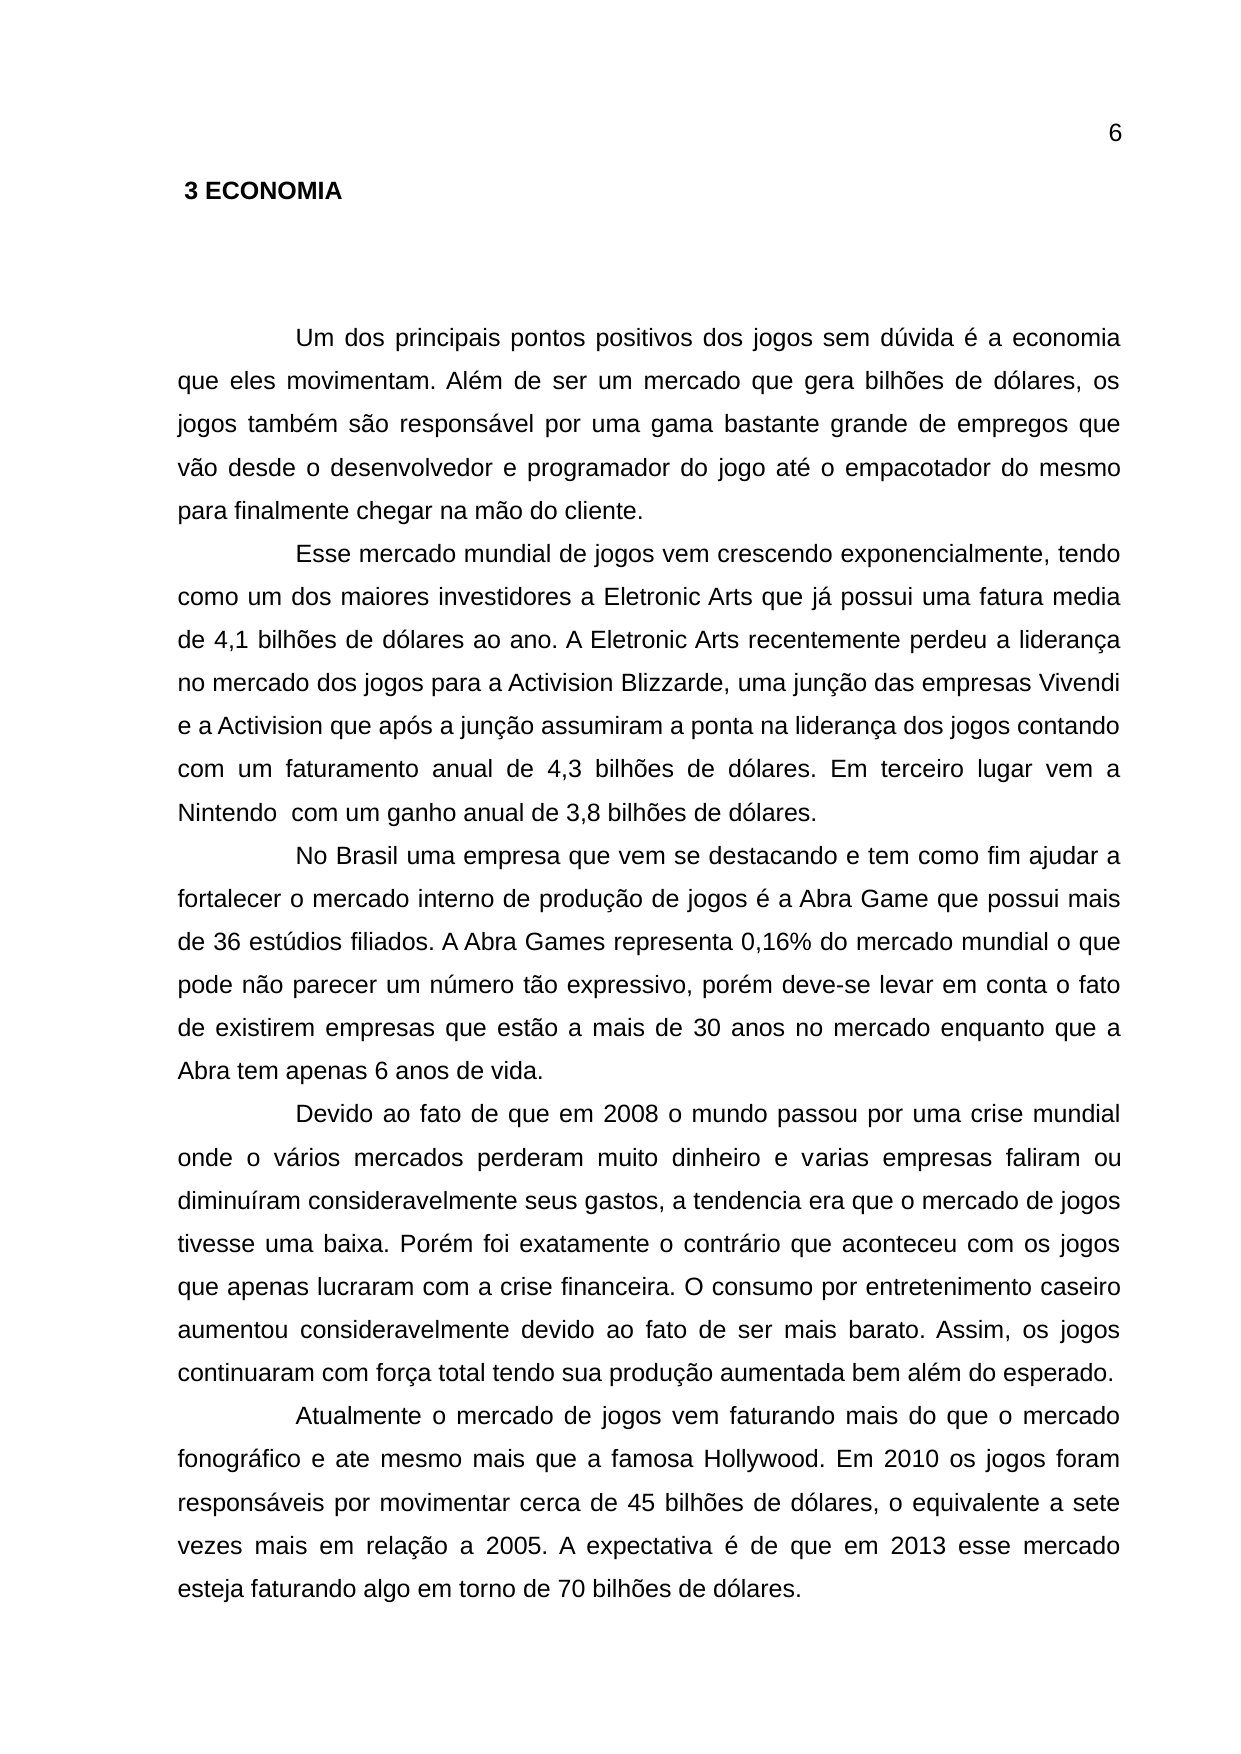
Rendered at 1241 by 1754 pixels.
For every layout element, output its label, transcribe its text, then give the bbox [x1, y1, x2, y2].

text Devido ao fato de que em 2008 o mundo passou por uma crise mundial onde o vários mercados perderam muito dinheiro e varias empresas faliram ou diminuíram consideravelmente seus gastos, a tendencia era que o mercado de jogos tivesse uma baixa. Porém foi exatamente o contrário que aconteceu com os jogos que apenas lucraram com a crise financeira. O consumo por entretenimento caseiro aumentou consideravelmente devido ao fato de ser mais barato. Assim, os jogos continuaram com força total tendo sua produção aumentada bem além do esperado. [177, 1099, 1122, 1387]
list Economia [177, 176, 1122, 205]
text Esse mercado mundial de jogos vem crescendo exponencialmente, tendo como um dos maiores investidores a Eletronic Arts que já possui uma fatura media de 4,1 bilhões de dólares ao ano. A Eletronic Arts recentemente perdeu a liderança no mercado dos jogos para a Activision Blizzarde, uma junção das empresas Vivendi e a Activision que após a junção assumiram a ponta na liderança dos jogos contando com um faturamento anual de 4,3 bilhões de dólares. Em terceiro lugar vem a Nintendo com um ganho anual de 3,8 bilhões de dólares. [177, 539, 1122, 826]
text Atualmente o mercado de jogos vem faturando mais do que o mercado fonográfico e ate mesmo mais que a famosa Hollywood. Em 2010 os jogos foram responsáveis por movimentar cerca de 45 bilhões de dólares, o equivalente a sete vezes mais em relação a 2005. A expectativa é de que em 2013 esse mercado esteja faturando algo em torno de 70 bilhões de dólares. [177, 1401, 1122, 1603]
text No Brasil uma empresa que vem se destacando e tem como fim ajudar a fortalecer o mercado interno de produção de jogos é a Abra Game que possui mais de 36 estúdios filiados. A Abra Games representa 0,16% do mercado mundial o que pode não parecer um número tão expressivo, porém deve-se levar em conta o fato de existirem empresas que estão a mais de 30 anos no mercado enquanto que a Abra tem apenas 6 anos de vida. [177, 841, 1122, 1085]
text Um dos principais pontos positivos dos jogos sem dúvida é a economia que eles movimentam. Além de ser um mercado que gera bilhões de dólares, os jogos também são responsável por uma gama bastante grande de empregos que vão desde o desenvolvedor e programador do jogo até o empacotador do mesmo para finalmente chegar na mão do cliente. [177, 323, 1122, 524]
